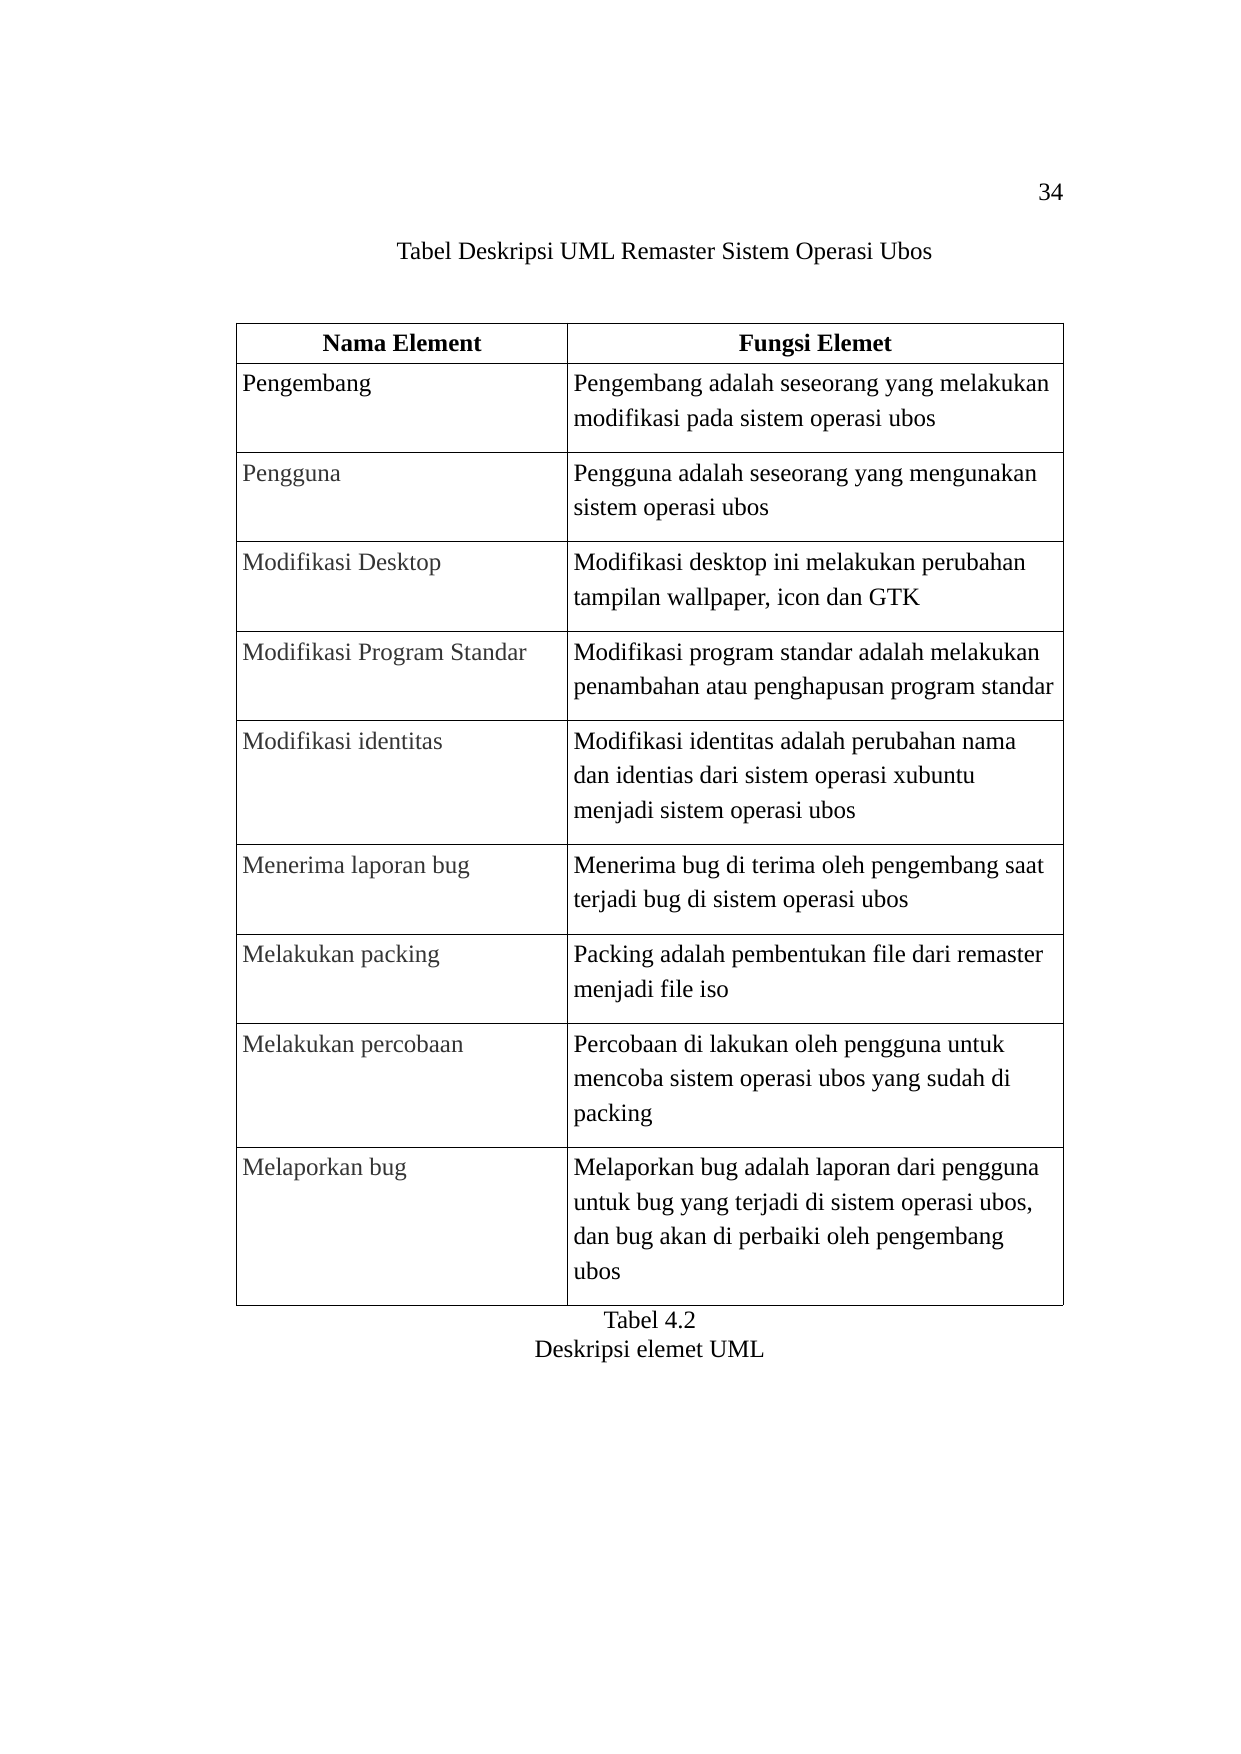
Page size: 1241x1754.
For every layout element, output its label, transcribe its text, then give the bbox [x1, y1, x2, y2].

table_cell Menerima laporan bug [237, 845, 567, 933]
table_header Nama Element [237, 324, 567, 363]
text Tabel 4.2 [236, 1306, 1063, 1334]
table_cell Modifikasi Program Standar [237, 632, 567, 720]
table_cell Pengembang adalah seseorang yang melakukan modifikasi pada sistem operasi ubos [568, 364, 1063, 452]
table_cell Modifikasi desktop ini melakukan perubahan tampilan wallpaper, icon dan GTK [568, 542, 1063, 631]
table_cell Melaporkan bug [237, 1148, 567, 1305]
table_cell Percobaan di lakukan oleh pengguna untuk mencoba sistem operasi ubos yang sudah di packing [568, 1024, 1063, 1147]
table_cell Pengembang [237, 364, 567, 452]
table_header Fungsi Elemet [568, 324, 1063, 363]
text Deskripsi elemet UML [236, 1334, 1063, 1363]
table_cell Modifikasi identitas adalah perubahan nama dan identias dari sistem operasi xubuntu menjadi sistem operasi ubos [568, 721, 1063, 844]
table_cell Modifikasi program standar adalah melakukan penambahan atau penghapusan program standar [568, 632, 1063, 720]
table_cell Menerima bug di terima oleh pengembang saat terjadi bug di sistem operasi ubos [568, 845, 1063, 933]
table_cell Packing adalah pembentukan file dari remaster menjadi file iso [568, 935, 1063, 1023]
table_cell Melakukan packing [237, 935, 567, 1023]
table_cell Melaporkan bug adalah laporan dari pengguna untuk bug yang terjadi di sistem operasi ubos, dan bug akan di perbaiki oleh pengembang ubos [568, 1148, 1063, 1305]
table_cell Modifikasi Desktop [237, 542, 567, 631]
table_cell Pengguna [237, 453, 567, 541]
table_cell Modifikasi identitas [237, 721, 567, 844]
table_cell Melakukan percobaan [237, 1024, 567, 1147]
table_cell Pengguna adalah seseorang yang mengunakan sistem operasi ubos [568, 453, 1063, 541]
text Tabel Deskripsi UML Remaster Sistem Operasi Ubos [266, 236, 1063, 265]
